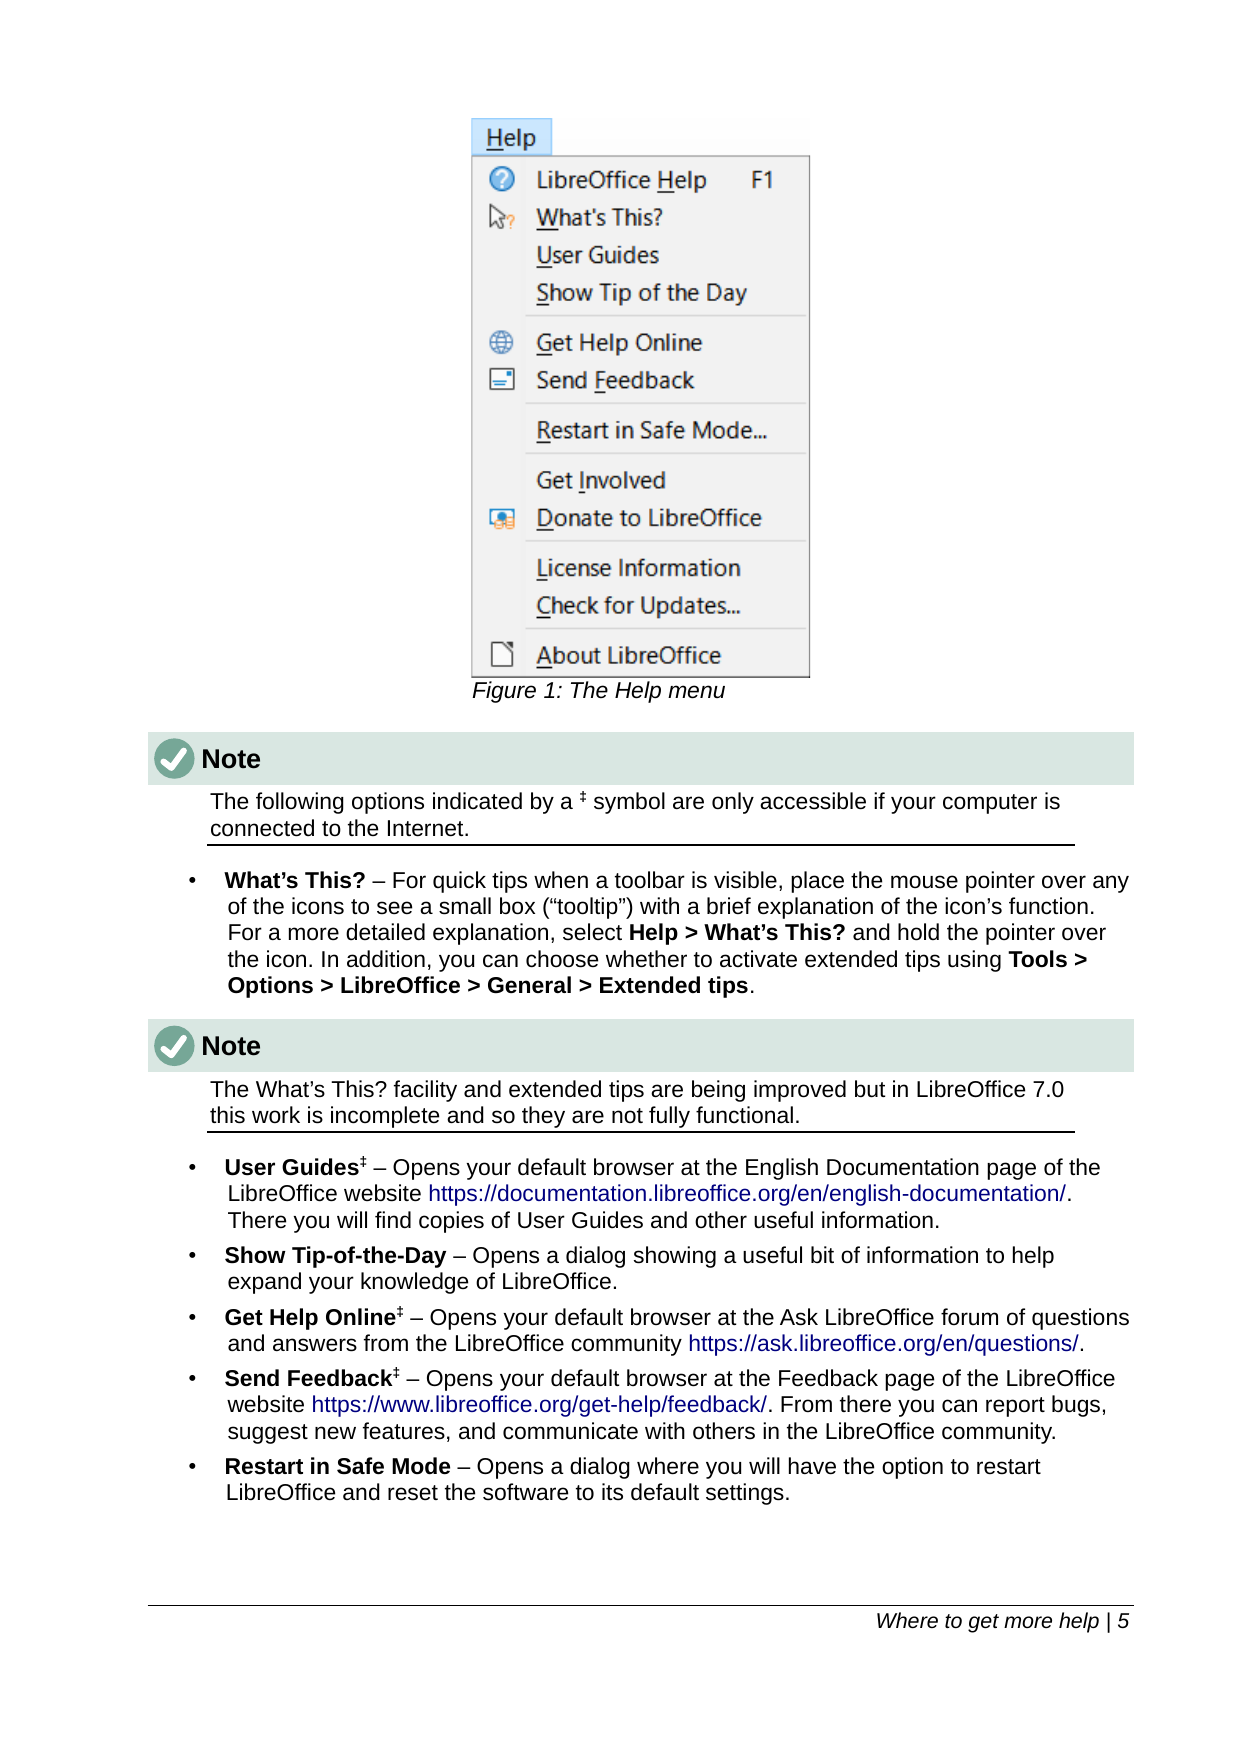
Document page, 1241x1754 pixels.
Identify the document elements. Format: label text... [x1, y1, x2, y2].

list Send Feedback‡ – Opens your default browser at the Feedback page of the LibreOffice website https://www.libreoffice.org/get-help/feedback/. From there you can report bugs, suggest new features, and communicate with others in the LibreOffice community. [185, 1362, 1134, 1444]
text The What’s This? facility and extended tips are being improved but in LibreOffice 7.0 this work is incomplete and so they are not fully functional. [207, 1072, 1075, 1131]
subtitle Note [148, 1019, 1134, 1072]
text The following options indicated by a ‡ symbol are only accessible if your computer is connected to the Internet. [207, 785, 1075, 844]
list What’s This? – For quick tips when a toolbar is visible, place the mouse pointer over any of the icons to see a small box (“tooltip”) with a brief explanation of the icon’s function. For a more detailed explanation, select Help > What’s This? and hold the pointer over the icon. In addition, you can choose whether to activate extended tips using Tools > Options > LibreOffice > General > Extended tips. [185, 864, 1134, 1001]
text Figure 1: The Help menu [472, 678, 810, 704]
list Get Help Online‡ – Opens your default browser at the Ask LibreOffice forum of questions and answers from the LibreOffice community https://ask.libreoffice.org/en/questions/. [185, 1301, 1134, 1356]
picture [471, 118, 811, 678]
list User Guides‡ – Opens your default browser at the English Documentation page of the LibreOffice website https://documentation.libreoffice.org/en/english-documentation/. There you will find copies of User Guides and other useful information. [185, 1151, 1134, 1233]
subtitle Note [148, 732, 1134, 785]
list Show Tip-of-the-Day – Opens a dialog showing a useful bit of information to help expand your knowledge of LibreOffice. [185, 1239, 1134, 1294]
list Restart in Safe Mode – Opens a dialog where you will have the option to restart LibreOffice and reset the software to its default settings. [185, 1450, 1134, 1508]
